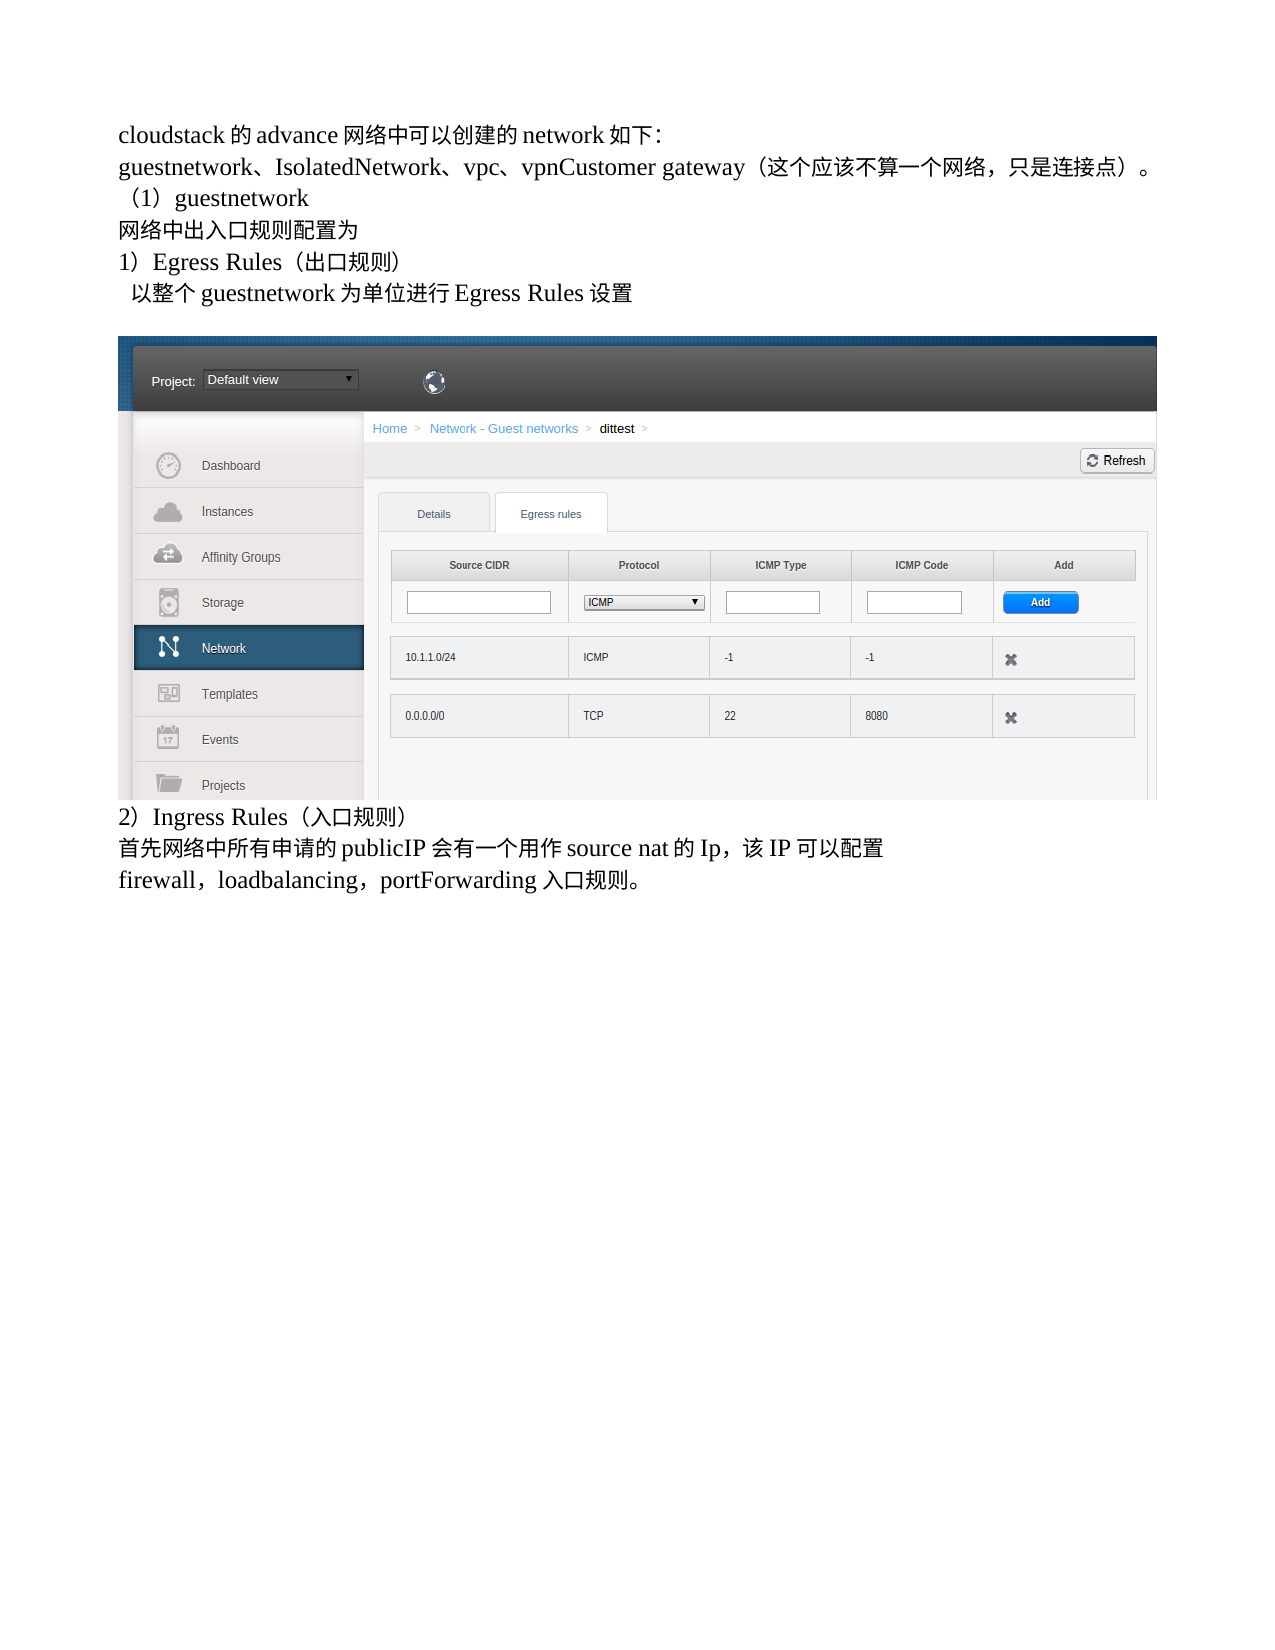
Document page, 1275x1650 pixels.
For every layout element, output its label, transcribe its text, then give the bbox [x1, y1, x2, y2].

picture [118, 336, 1157, 800]
text cloudstack的advance网络中可以创建的network如下：guestnetwork、IsolatedNetwork、vpc、vpnCustomer gateway（这个应该不算一个网络，只是连接点）。 [118, 118, 1157, 181]
text 首先网络中所有申请的publicIP会有一个用作source nat的Ip，该IP可以配置firewall，loadbalancing，portForwarding入口规则。 [118, 831, 1157, 894]
text 1）Egress Rules（出口规则） [118, 245, 1157, 276]
text 以整个guestnetwork为单位进行Egress Rules设置 [118, 276, 1157, 308]
text （1）guestnetwork [118, 181, 1157, 213]
text 网络中出入口规则配置为 [118, 213, 1157, 245]
text 2）Ingress Rules（入口规则） [118, 800, 1157, 831]
